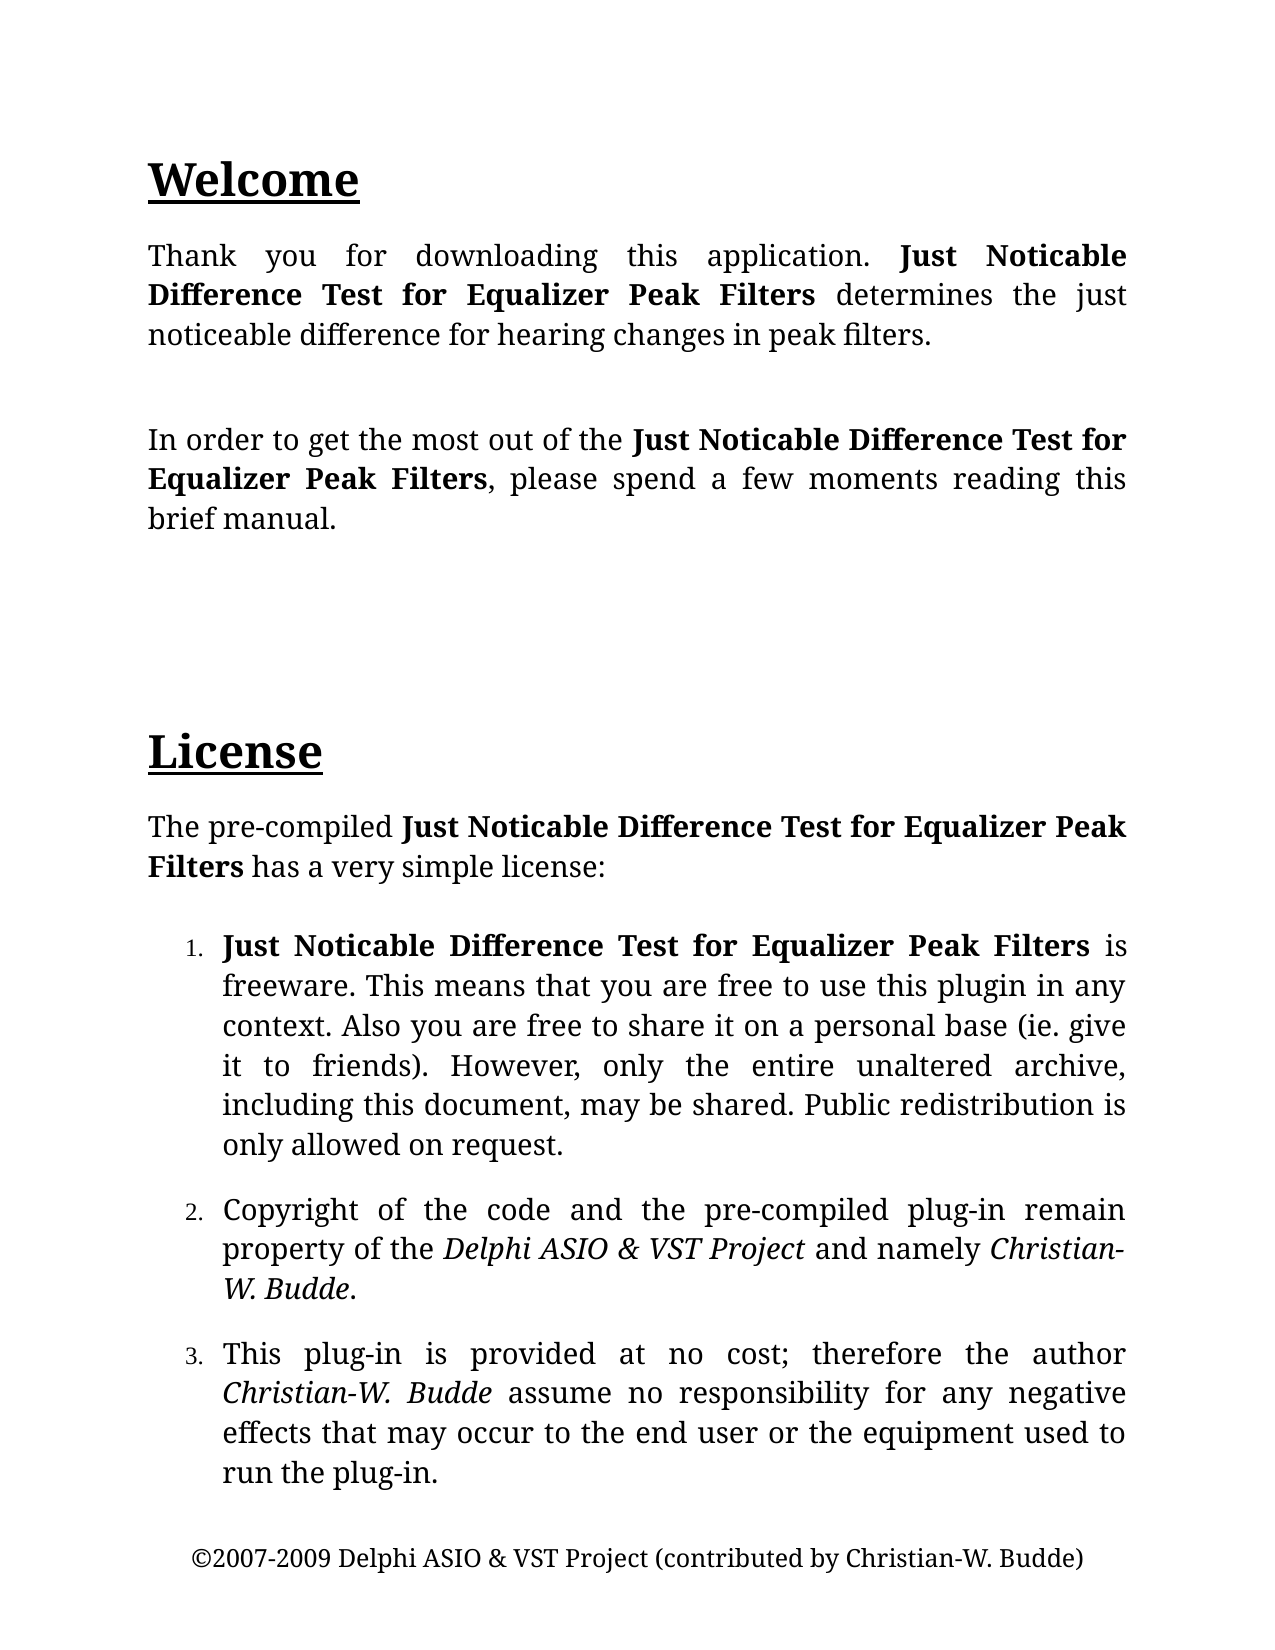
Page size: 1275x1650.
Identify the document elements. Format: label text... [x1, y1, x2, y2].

text The pre-compiled Just Noticable Difference Test for Equalizer Peak Filters has a very simple license: [148, 807, 1127, 886]
list Copyright of the code and the pre-compiled plug-in remain property of the Delphi ASIO & VST Project and namely Christian-W. Budde. [185, 1189, 1127, 1308]
text Thank you for downloading this application. Just Noticable Difference Test for Equalizer Peak Filters determines the just noticeable difference for hearing changes in peak filters. [148, 235, 1127, 354]
text In order to get the most out of the Just Noticable Difference Test for Equalizer Peak Filters, please spend a few moments reading this brief manual. [148, 419, 1127, 538]
list Just Noticable Difference Test for Equalizer Peak Filters is freeware. This means that you are free to use this plugin in any context. Also you are free to share it on a personal base (ie. give it to friends). However, only the entire unaltered archive, including this document, may be shared. Public redistribution is only allowed on request. [185, 926, 1127, 1164]
subtitle Welcome [148, 148, 1127, 210]
subtitle License [148, 719, 1127, 782]
list This plug-in is provided at no cost; therefore the author Christian-W. Budde assume no responsibility for any negative effects that may occur to the end user or the equipment used to run the plug-in. [185, 1333, 1127, 1492]
